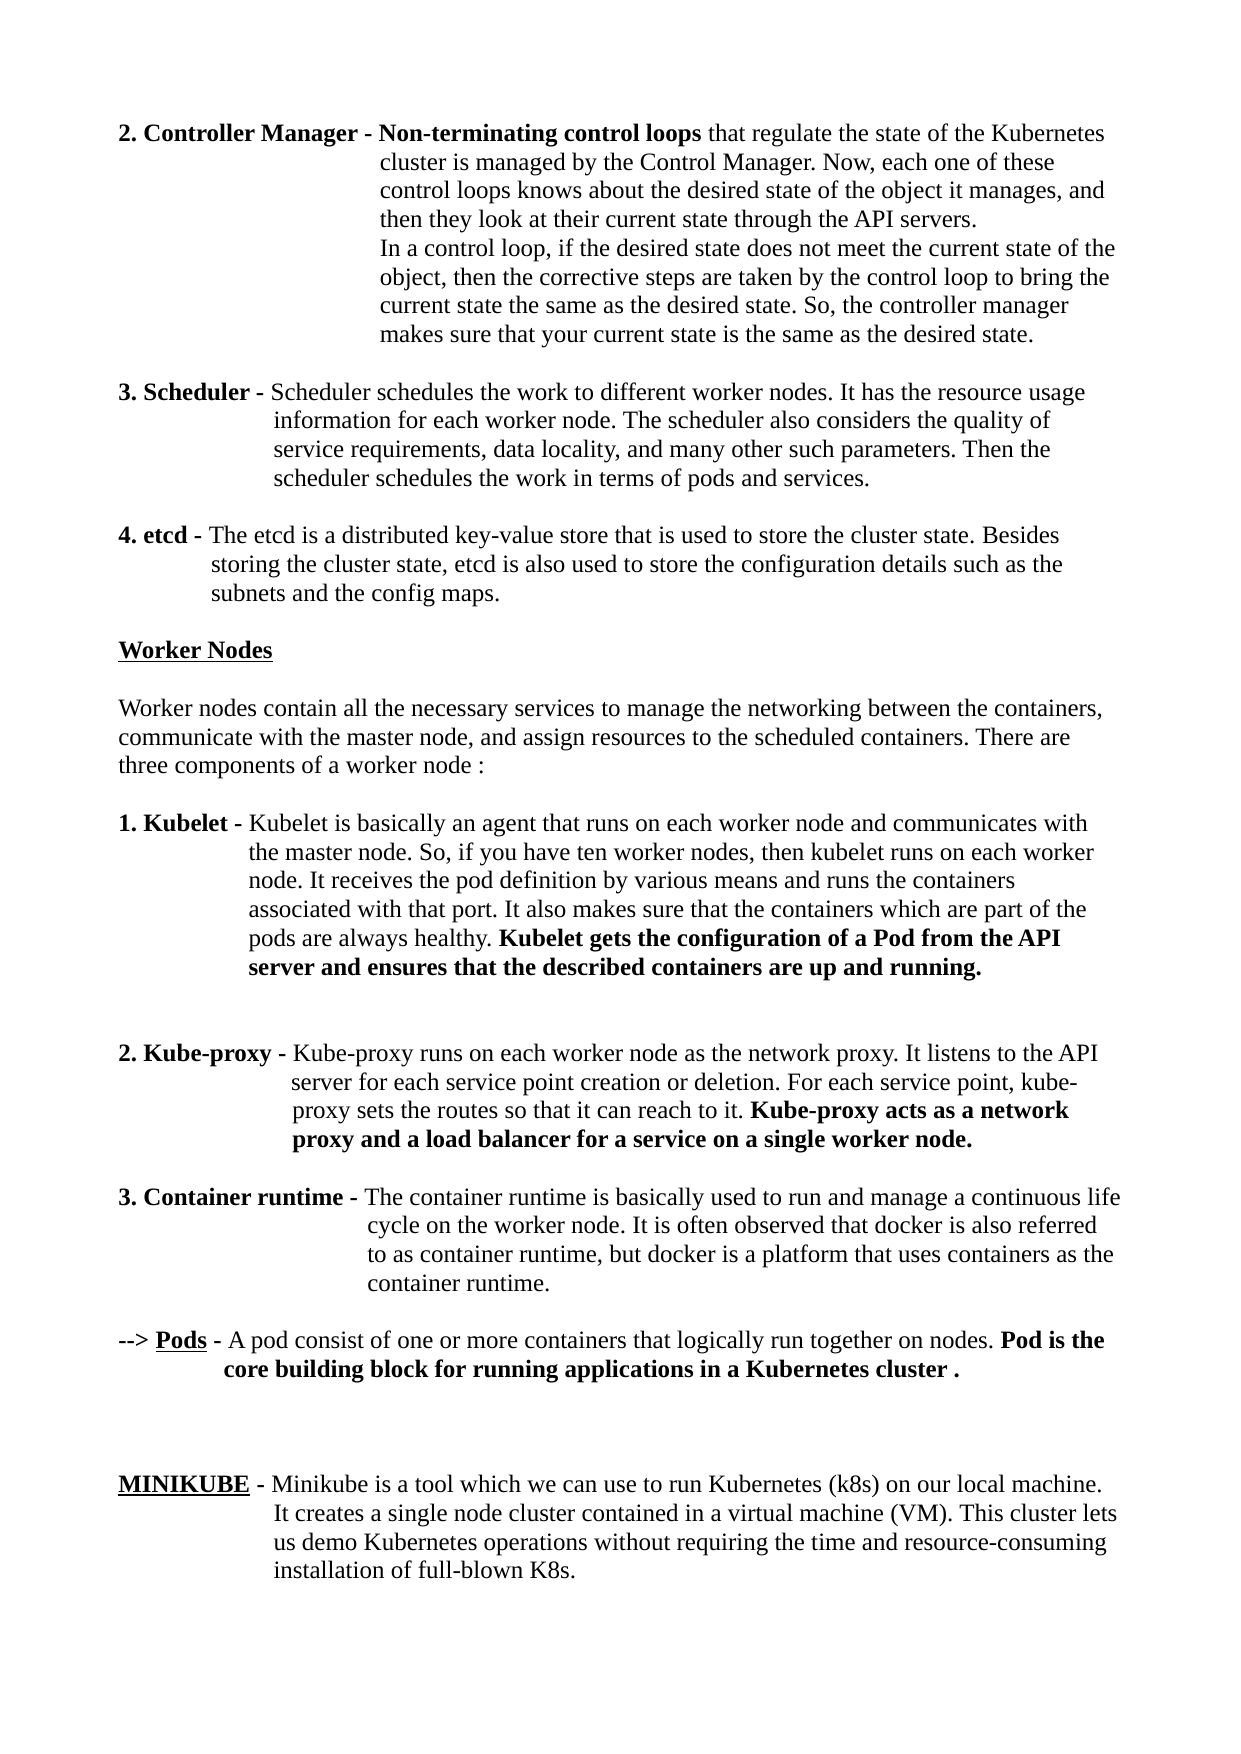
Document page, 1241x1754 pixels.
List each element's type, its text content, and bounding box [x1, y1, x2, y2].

text In a control loop, if the desired state does not meet the current state of the object, then the corrective steps are taken by the control loop to bring the current state the same as the desired state. So, the controller manager makes sure that your current state is the same as the desired state. [118, 233, 1122, 348]
text Worker nodes contain all the necessary services to manage the networking between the containers, communicate with the master node, and assign resources to the scheduled containers. There are three components of a worker node : [118, 693, 1122, 779]
text 3. Container runtime - The container runtime is basically used to run and manage a continuous life cycle on the worker node. It is often observed that docker is also referred to as container runtime, but docker is a platform that uses containers as the container runtime. [118, 1182, 1122, 1297]
text 1. Kubelet - Kubelet is basically an agent that runs on each worker node and communicates with the master node. So, if you have ten worker nodes, then kubelet runs on each worker node. It receives the pod definition by various means and runs the containers associated with that port. It also makes sure that the containers which are part of the pods are always healthy. Kubelet gets the configuration of a Pod from the API server and ensures that the described containers are up and running. [118, 808, 1122, 981]
text 4. etcd - The etcd is a distributed key-value store that is used to store the cluster state. Besides storing the cluster state, etcd is also used to store the configuration details such as the subnets and the config maps. [118, 521, 1122, 607]
text 2. Controller Manager - Non-terminating control loops that regulate the state of the Kubernetes cluster is managed by the Control Manager. Now, each one of these control loops knows about the desired state of the object it manages, and then they look at their current state through the API servers. [118, 118, 1122, 233]
text MINIKUBE - Minikube is a tool which we can use to run Kubernetes (k8s) on our local machine. It creates a single node cluster contained in a virtual machine (VM). This cluster lets us demo Kubernetes operations without requiring the time and resource-consuming installation of full-blown K8s. [118, 1469, 1122, 1584]
text --> Pods - A pod consist of one or more containers that logically run together on nodes. Pod is the core building block for running applications in a Kubernetes cluster . [118, 1326, 1122, 1383]
text Worker Nodes [118, 636, 1122, 664]
text 3. Scheduler - Scheduler schedules the work to different worker nodes. It has the resource usage information for each worker node. The scheduler also considers the quality of service requirements, data locality, and many other such parameters. Then the scheduler schedules the work in terms of pods and services. [118, 377, 1122, 492]
text 2. Kube-proxy - Kube-proxy runs on each worker node as the network proxy. It listens to the API server for each service point creation or deletion. For each service point, kube- proxy sets the routes so that it can reach to it. Kube-proxy acts as a network proxy and a load balancer for a service on a single worker node. [118, 1038, 1122, 1153]
